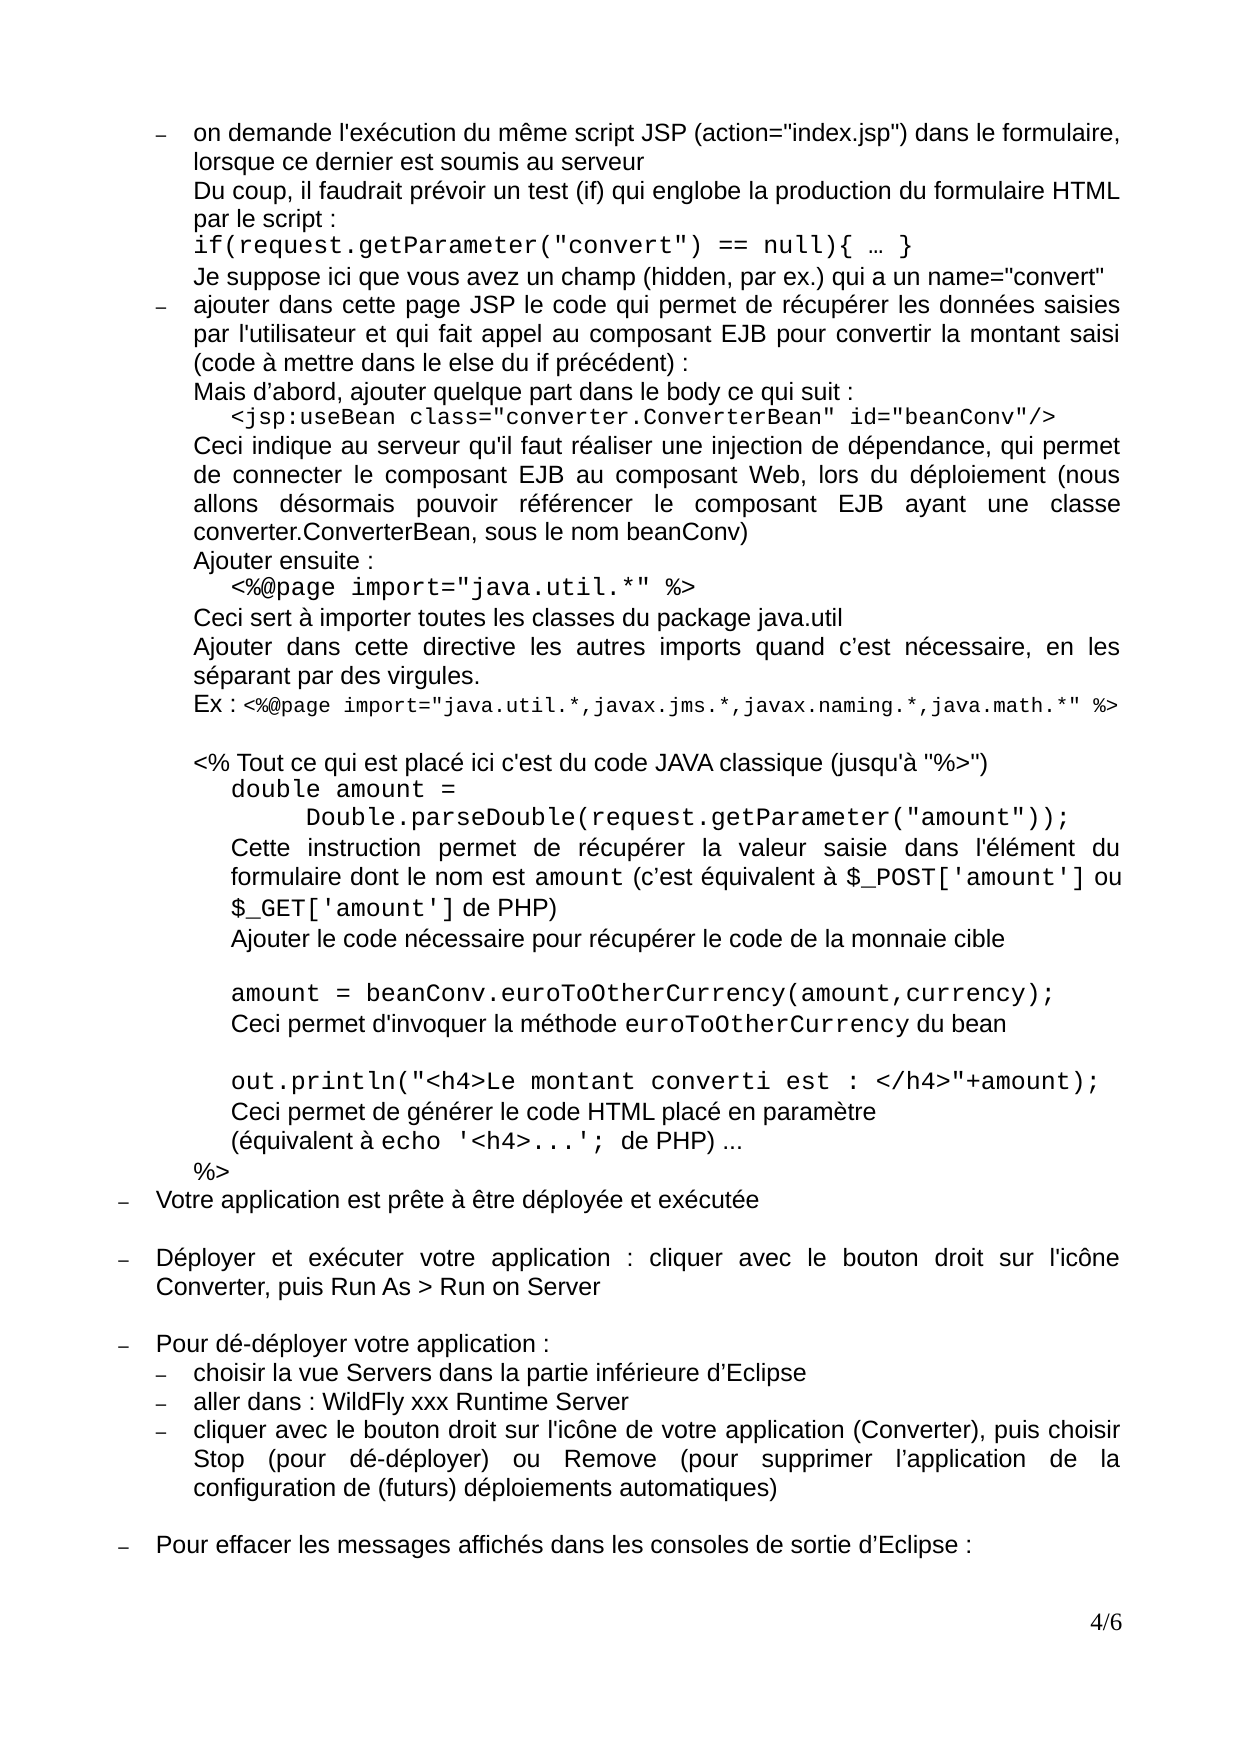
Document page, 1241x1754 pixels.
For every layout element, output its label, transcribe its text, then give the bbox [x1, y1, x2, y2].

list Je suppose ici que vous avez un champ (hidden, par ex.) qui a un name="convert" [156, 261, 1122, 290]
list on demande l'exécution du même script JSP (action="index.jsp") dans le formulaire, lorsque ce dernier est soumis au serveur [156, 118, 1122, 176]
list Votre application est prête à être déployée et exécutée [118, 1185, 1122, 1214]
list aller dans : WildFly xxx Runtime Server [156, 1387, 1122, 1415]
list out.println("<h4>Le montant converti est : </h4>"+amount); [193, 1069, 1122, 1097]
list <% Tout ce qui est placé ici c'est du code JAVA classique (jusqu'à ''%>'') [156, 748, 1122, 777]
list <%@page import="java.util.*" %> [193, 575, 1122, 603]
list Ceci permet de générer le code HTML placé en paramètre [193, 1097, 1122, 1126]
list Ajouter le code nécessaire pour récupérer le code de la monnaie cible [193, 924, 1122, 953]
list Du coup, il faudrait prévoir un test (if) qui englobe la production du formulaire HTML par le script : [156, 176, 1122, 233]
list <jsp:useBean class="converter.ConverterBean" id="beanConv"/> [193, 405, 1122, 431]
list (équivalent à echo '<h4>...'; de PHP) ... [193, 1126, 1122, 1157]
list Double.parseDouble(request.getParameter("amount")); [193, 805, 1122, 833]
list double amount = [193, 777, 1122, 805]
list Déployer et exécuter votre application : cliquer avec le bouton droit sur l'icône Converter, puis Run As > Run on Server [118, 1243, 1122, 1300]
list Pour dé-déployer votre application : [118, 1329, 1122, 1358]
list cliquer avec le bouton droit sur l'icône de votre application (Converter), puis choisir Stop (pour dé-déployer) ou Remove (pour supprimer l’application de la configuration de (futurs) déploiements automatiques) [156, 1415, 1122, 1502]
list if(request.getParameter("convert") == null){ … } [156, 233, 1122, 261]
list Ajouter ensuite : [156, 546, 1122, 575]
list %> [156, 1157, 1122, 1185]
list Mais d’abord, ajouter quelque part dans le body ce qui suit : [156, 376, 1122, 405]
list ajouter dans cette page JSP le code qui permet de récupérer les données saisies par l'utilisateur et qui fait appel au composant EJB pour convertir la montant saisi (code à mettre dans le else du if précédent) : [156, 290, 1122, 376]
list choisir la vue Servers dans la partie inférieure d’Eclipse [156, 1358, 1122, 1387]
list Ceci sert à importer toutes les classes du package java.util [156, 603, 1122, 632]
list Pour effacer les messages affichés dans les consoles de sortie d’Eclipse : [118, 1530, 1122, 1559]
list amount = beanConv.euroToOtherCurrency(amount,currency); [193, 981, 1122, 1009]
list Ex : <%@page import="java.util.*,javax.jms.*,javax.naming.*,java.math.*" %> [156, 689, 1122, 719]
list Ajouter dans cette directive les autres imports quand c’est nécessaire, en les séparant par des virgules. [156, 632, 1122, 689]
list Cette instruction permet de récupérer la valeur saisie dans l'élément du formulaire dont le nom est amount (c’est équivalent à $_POST['amount'] ou $_GET['amount'] de PHP) [193, 833, 1122, 924]
list Ceci indique au serveur qu'il faut réaliser une injection de dépendance, qui permet de connecter le composant EJB au composant Web, lors du déploiement (nous allons désormais pouvoir référencer le composant EJB ayant une classe converter.ConverterBean, sous le nom beanConv) [156, 431, 1122, 546]
list Ceci permet d'invoquer la méthode euroToOtherCurrency du bean [193, 1009, 1122, 1040]
